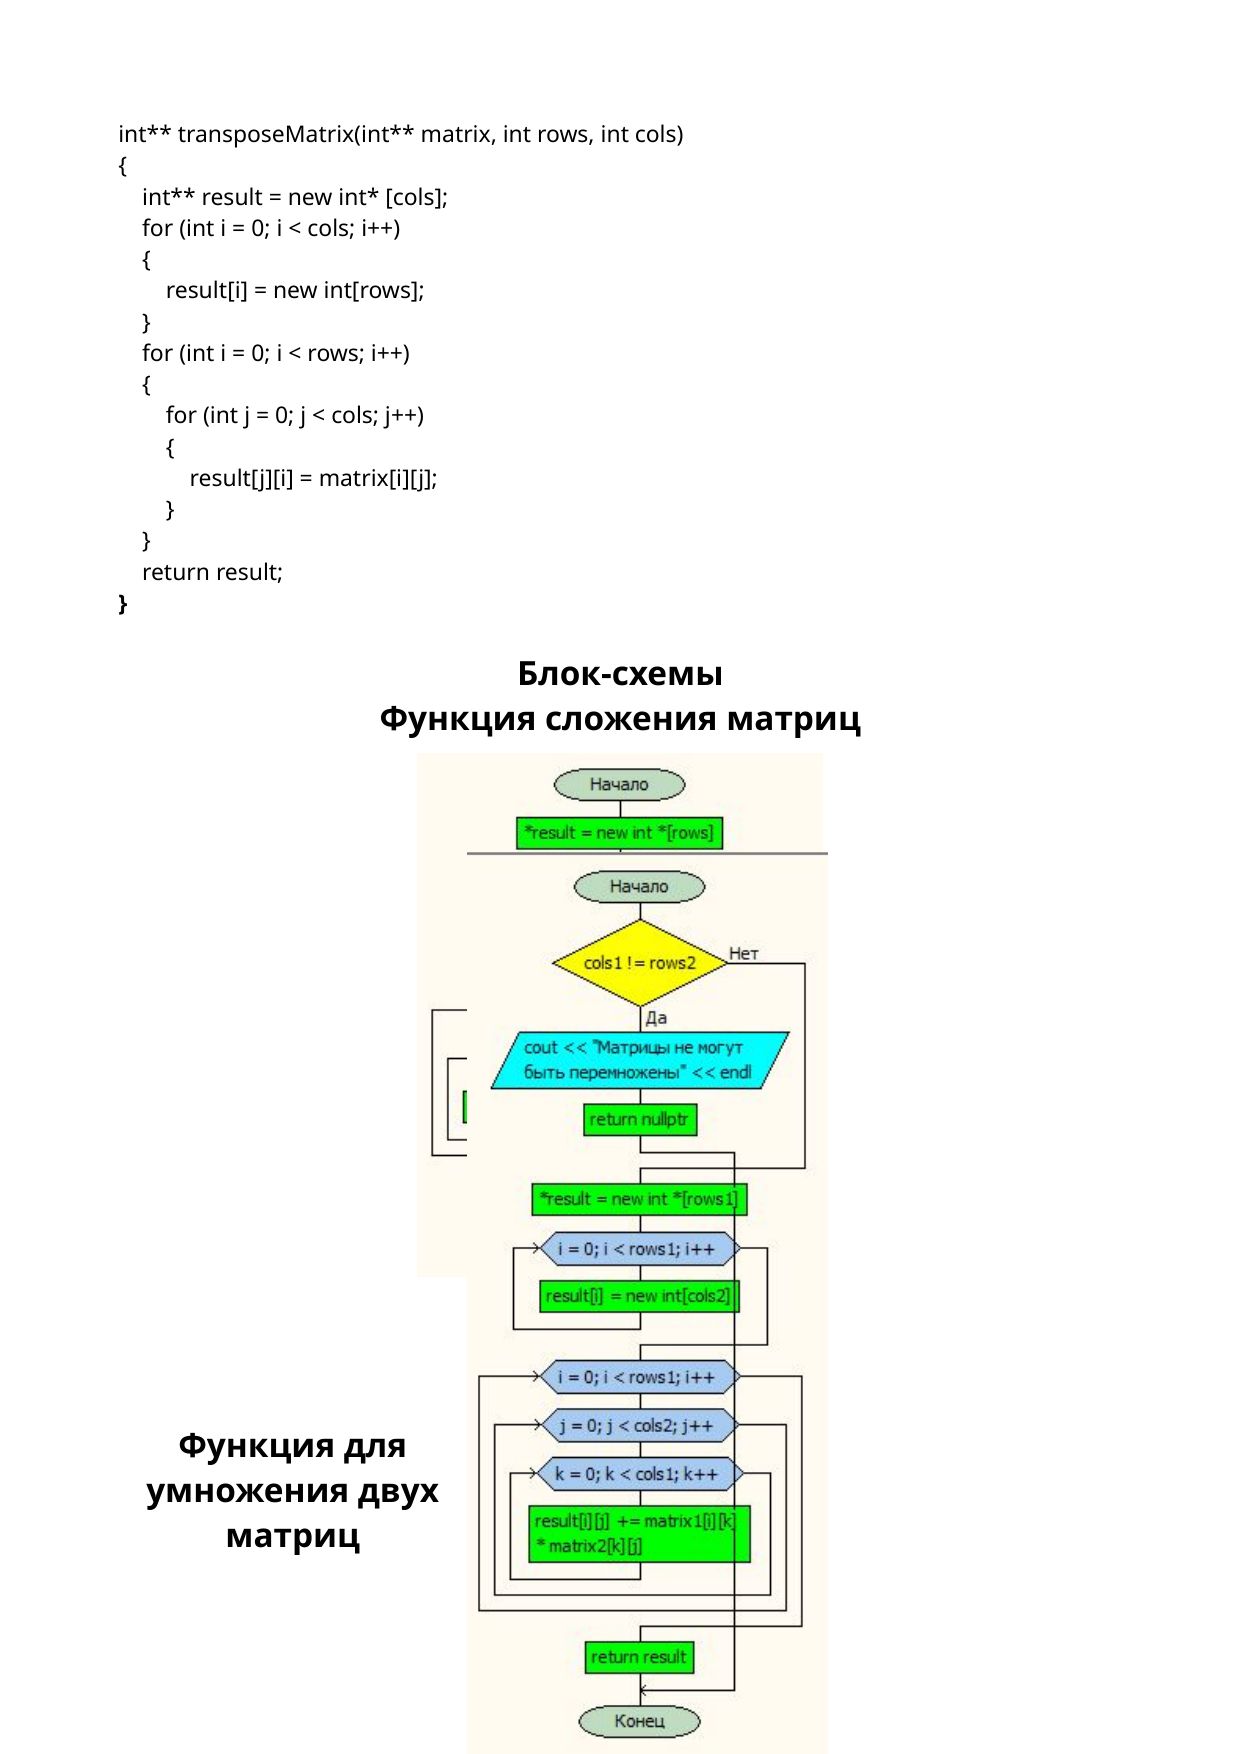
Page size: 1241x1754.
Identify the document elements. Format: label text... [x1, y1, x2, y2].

text Блок-схемы [118, 649, 1122, 695]
text } [118, 306, 1122, 337]
text for (int i = 0; i < rows; i++) [118, 337, 1122, 368]
text [828, 1421, 1122, 1558]
text Функция сложения матриц [118, 695, 1122, 740]
text return result; [118, 556, 1122, 587]
text } [118, 493, 1122, 524]
text for (int j = 0; j < cols; j++) [118, 399, 1122, 431]
picture [417, 753, 828, 1754]
text int** result = new int* [cols]; [118, 181, 1122, 212]
text Функция для умножения двух матриц [118, 1421, 467, 1558]
text { [118, 149, 1122, 181]
text result[i] = new int[rows]; [118, 274, 1122, 306]
text for (int i = 0; i < cols; i++) [118, 212, 1122, 243]
text } [118, 587, 1122, 618]
text result[j][i] = matrix[i][j]; [118, 462, 1122, 493]
text { [118, 431, 1122, 462]
text } [118, 524, 1122, 556]
text { [118, 368, 1122, 399]
text { [118, 243, 1122, 274]
text int** transposeMatrix(int** matrix, int rows, int cols) [118, 118, 1122, 149]
